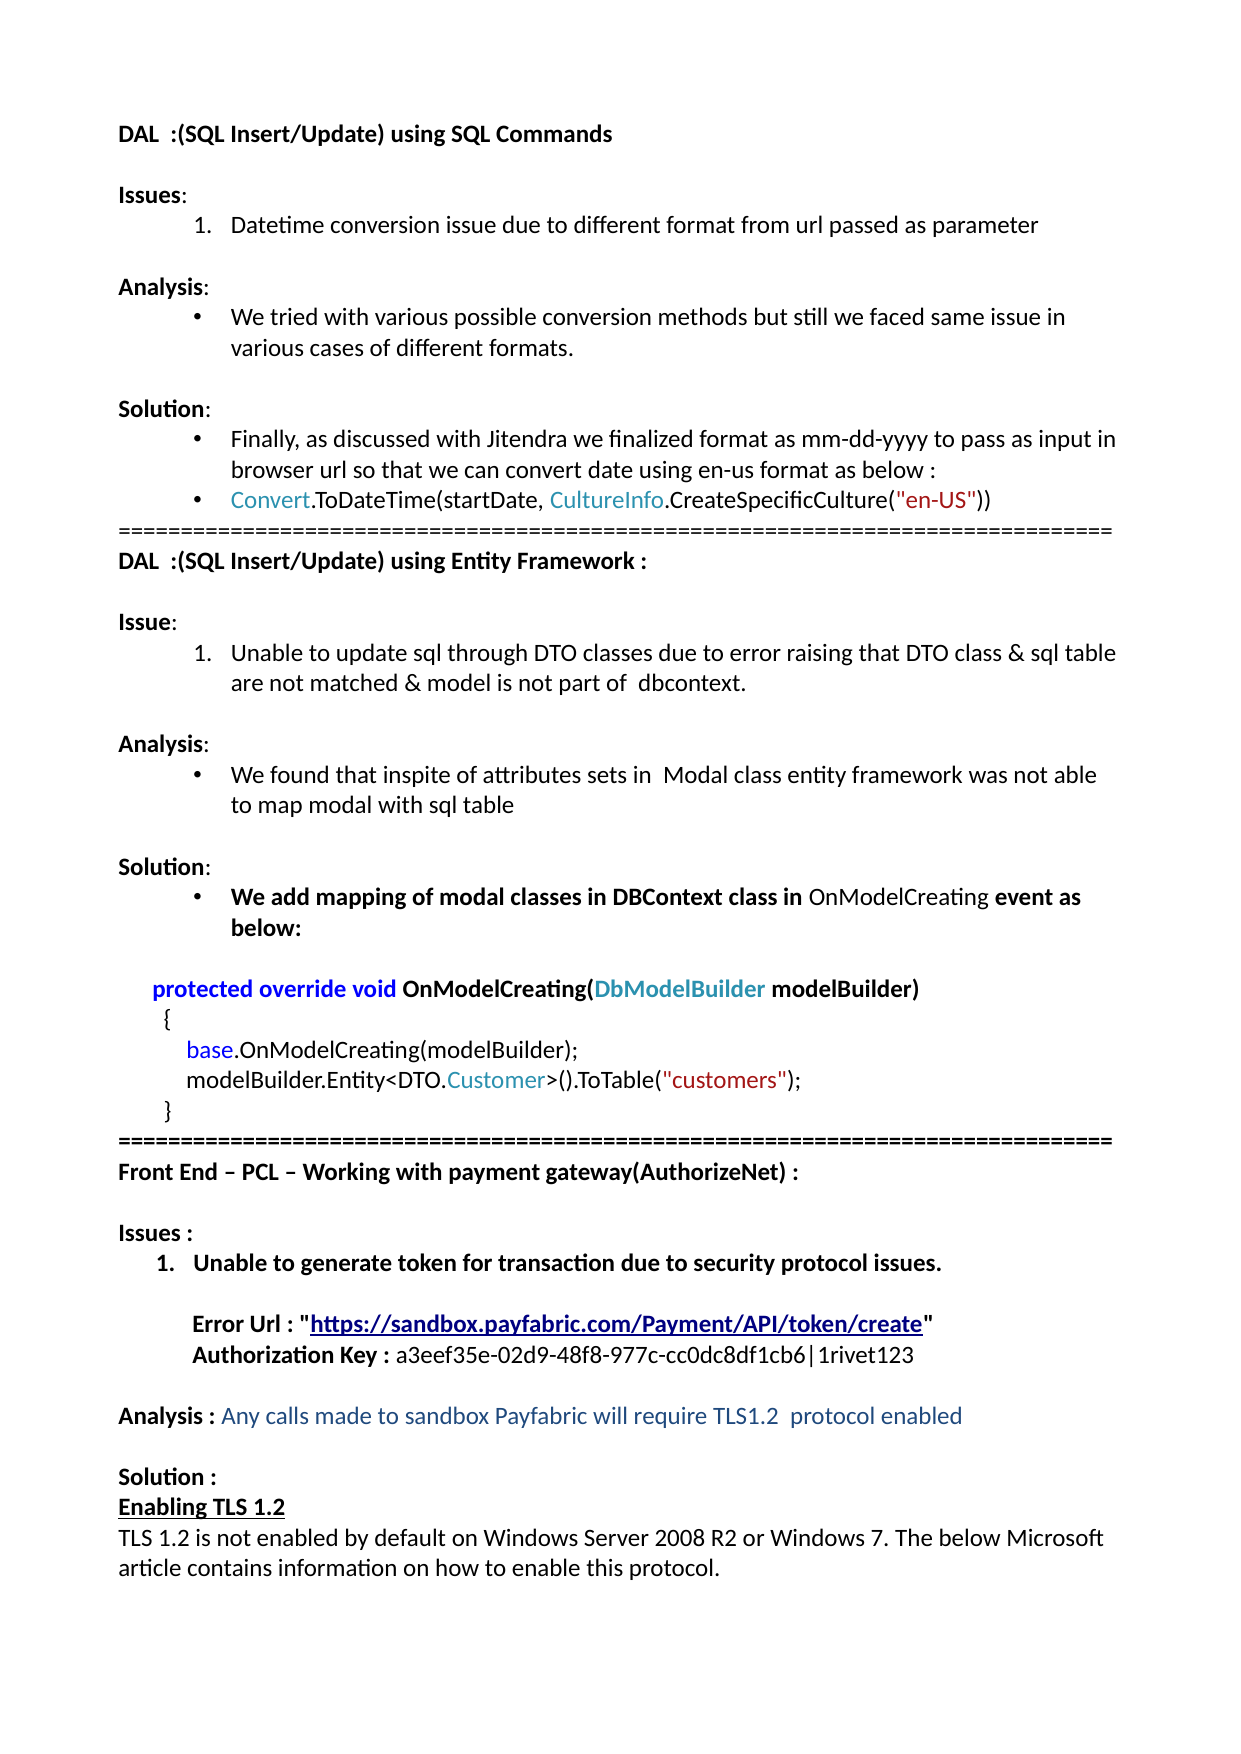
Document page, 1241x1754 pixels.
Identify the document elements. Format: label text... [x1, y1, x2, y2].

text ================================================================================ [118, 515, 1122, 545]
text Authorization Key : a3eef35e-02d9-48f8-977c-cc0dc8df1cb6|1rivet123 [118, 1339, 1122, 1369]
text modelBuilder.Entity<DTO.Customer>().ToTable("customers"); [118, 1064, 1122, 1095]
text Issues: [118, 179, 1122, 210]
text Enabling TLS 1.2 [118, 1492, 1122, 1522]
text Analysis : Any calls made to sandbox Payfabric will require TLS1.2 protocol enabled [118, 1400, 1122, 1431]
text Error Url : "https://sandbox.payfabric.com/Payment/API/token/create" [118, 1308, 1122, 1339]
list Datetime conversion issue due to different format from url passed as parameter [193, 210, 1122, 240]
text Analysis: [118, 728, 1122, 759]
text TLS 1.2 is not enabled by default on Windows Server 2008 R2 or Windows 7. The below Microsoft article contains information on how to enable this protocol. [118, 1522, 1122, 1583]
list We add mapping of modal classes in DBContext class in OnModelCreating event as below: [193, 881, 1122, 942]
text Solution: [118, 851, 1122, 881]
text { [118, 1003, 1122, 1034]
text DAL :(SQL Insert/Update) using Entity Framework : [118, 545, 1122, 576]
text Issues : [118, 1217, 1122, 1247]
list Finally, as discussed with Jitendra we finalized format as mm-dd-yyyy to pass as input in browser url so that we can convert date using en-us format as below : [193, 423, 1122, 484]
list We found that inspite of attributes sets in Modal class entity framework was not able to map modal with sql table [193, 759, 1122, 820]
text Issue: [118, 606, 1122, 637]
list Unable to generate token for transaction due to security protocol issues. [156, 1247, 1122, 1278]
text } [118, 1095, 1122, 1125]
text Solution : [118, 1461, 1122, 1492]
text ================================================================================ [118, 1125, 1122, 1156]
text Front End – PCL – Working with payment gateway(AuthorizeNet) : [118, 1156, 1122, 1186]
text protected override void OnModelCreating(DbModelBuilder modelBuilder) [118, 973, 1122, 1003]
text DAL :(SQL Insert/Update) using SQL Commands [118, 118, 1122, 149]
list Convert.ToDateTime(startDate, CultureInfo.CreateSpecificCulture("en-US")) [193, 484, 1122, 515]
text Analysis: [118, 271, 1122, 301]
text Solution: [118, 393, 1122, 423]
list Unable to update sql through DTO classes due to error raising that DTO class & sql table are not matched & model is not part of dbcontext. [193, 637, 1122, 698]
text base.OnModelCreating(modelBuilder); [118, 1034, 1122, 1064]
list We tried with various possible conversion methods but still we faced same issue in various cases of different formats. [193, 301, 1122, 362]
